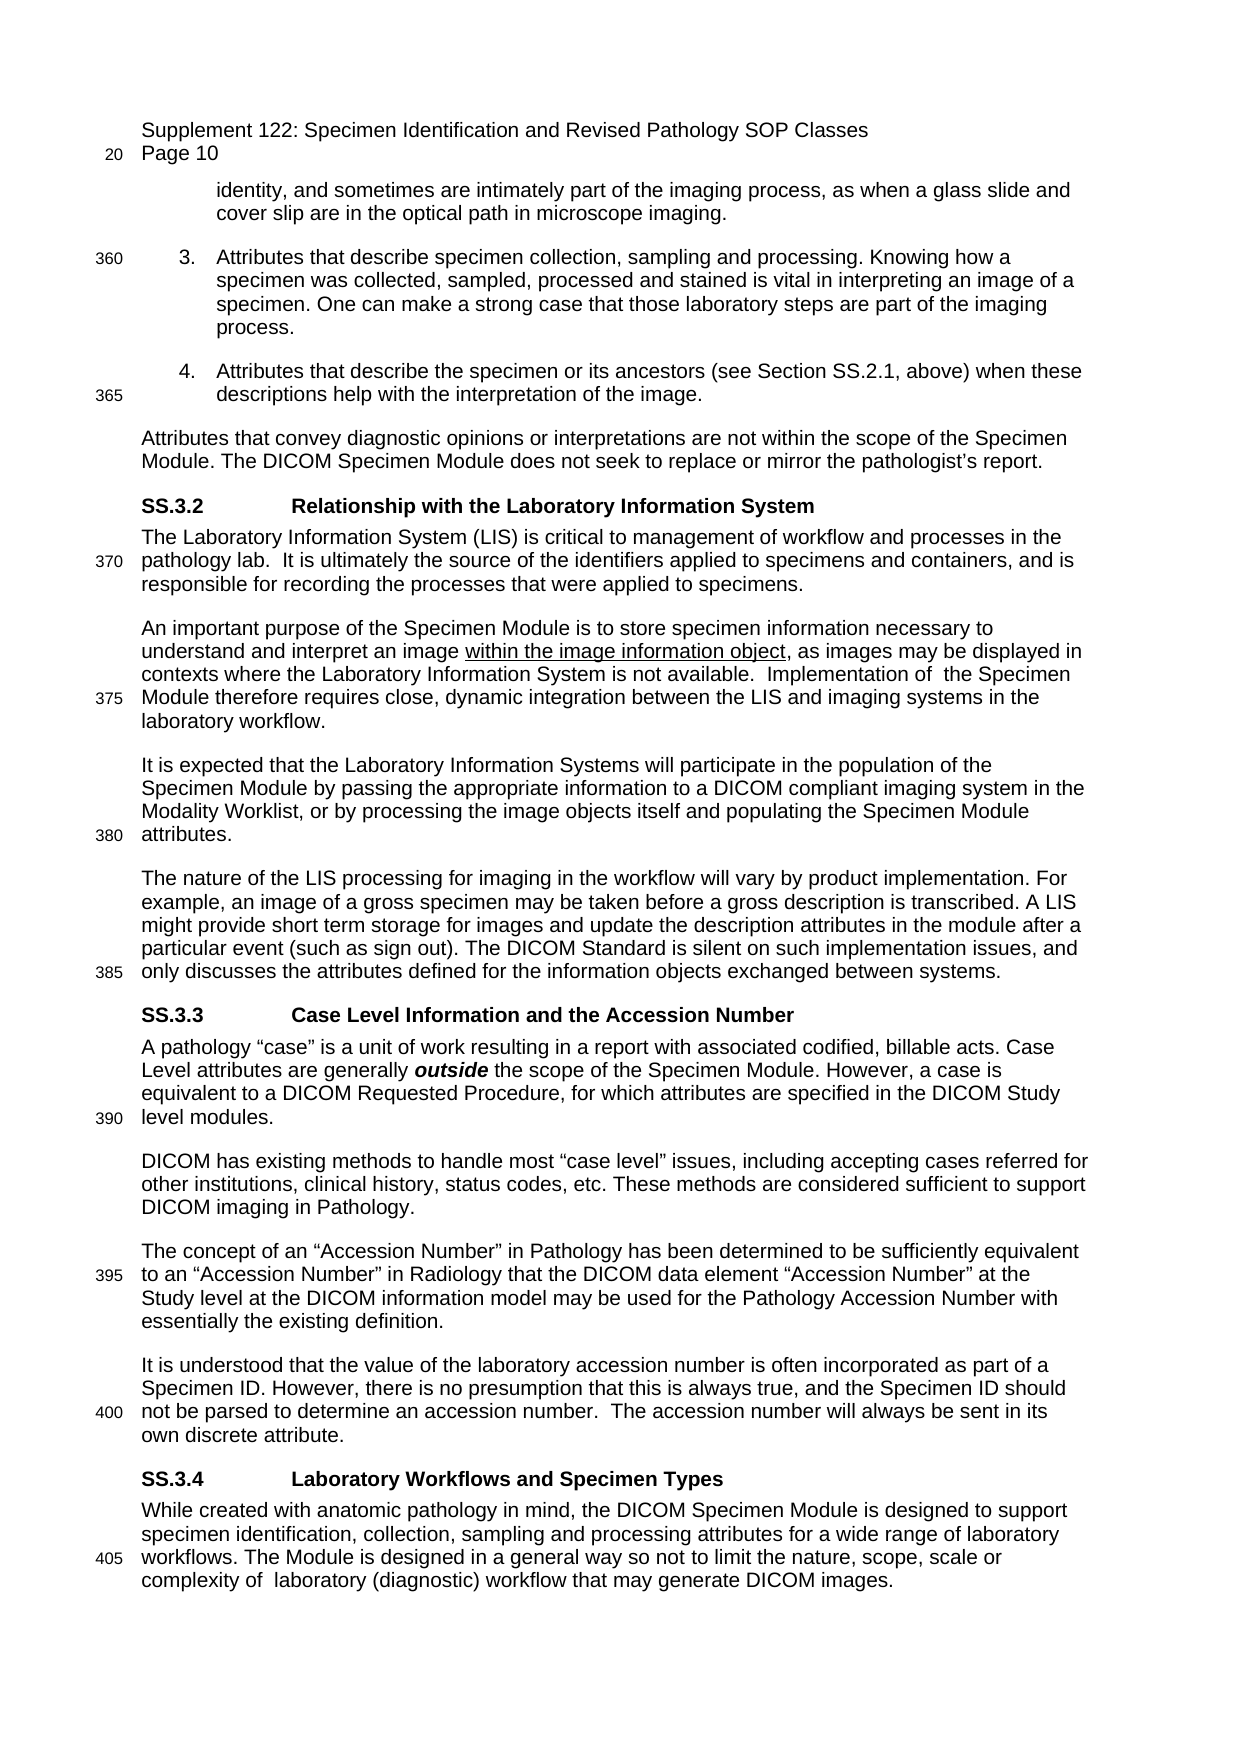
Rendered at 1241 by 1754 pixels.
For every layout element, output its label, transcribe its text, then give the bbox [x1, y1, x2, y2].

list identity, and sometimes are intimately part of the imaging process, as when a glass slide and cover slip are in the optical path in microscope imaging. [178, 178, 1090, 225]
text While created with anatomic pathology in mind, the DICOM Specimen Module is designed to support specimen identification, collection, sampling and processing attributes for a wide range of laboratory workflows. The Module is designed in a general way so not to limit the nature, scope, scale or complexity of laboratory (diagnostic) workflow that may generate DICOM images. [141, 1499, 1090, 1592]
subtitle SS.3.3 Case Level Information and the Accession Number [141, 1004, 1091, 1027]
list Attributes that describe specimen collection, sampling and processing. Knowing how a specimen was collected, sampled, processed and stained is vital in interpreting an image of a specimen. One can make a strong case that those laboratory steps are part of the imaging process. [178, 246, 1090, 339]
text DICOM has existing methods to handle most “case level” issues, including accepting cases referred for other institutions, clinical history, status codes, etc. These methods are considered sufficient to support DICOM imaging in Pathology. [141, 1149, 1090, 1219]
text A pathology “case” is a unit of work resulting in a report with associated codified, billable acts. Case Level attributes are generally outside the scope of the Specimen Module. However, a case is equivalent to a DICOM Requested Procedure, for which attributes are specified in the DICOM Study level modules. [141, 1036, 1090, 1128]
subtitle SS.3.2 Relationship with the Laboratory Information System [141, 494, 1091, 517]
text It is expected that the Laboratory Information Systems will participate in the population of the Specimen Module by passing the appropriate information to a DICOM compliant imaging system in the Modality Worklist, or by processing the image objects itself and populating the Specimen Module attributes. [141, 753, 1090, 846]
text The nature of the LIS processing for imaging in the workflow will vary by product implementation. For example, an image of a gross specimen may be taken before a gross description is transcribed. A LIS might provide short term storage for images and update the description attributes in the module after a particular event (such as sign out). The DICOM Standard is silent on such implementation issues, and only discusses the attributes defined for the information objects exchanged between systems. [141, 867, 1090, 983]
subtitle SS.3.4 Laboratory Workflows and Specimen Types [141, 1467, 1091, 1491]
list Attributes that describe the specimen or its ancestors (see Section SS.2.1, above) when these descriptions help with the interpretation of the image. [178, 359, 1090, 406]
text An important purpose of the Specimen Module is to store specimen information necessary to understand and interpret an image within the image information object, as images may be displayed in contexts where the Laboratory Information System is not available. Implementation of the Specimen Module therefore requires close, dynamic integration between the LIS and imaging systems in the laboratory workflow. [141, 616, 1090, 732]
text The Laboratory Information System (LIS) is critical to management of workflow and processes in the pathology lab. It is ultimately the source of the identifiers applied to specimens and containers, and is responsible for recording the processes that were applied to specimens. [141, 526, 1090, 595]
text Attributes that convey diagnostic opinions or interpretations are not within the scope of the Specimen Module. The DICOM Specimen Module does not seek to replace or mirror the pathologist’s report. [141, 427, 1090, 473]
text It is understood that the value of the laboratory accession number is often incorporated as part of a Specimen ID. However, there is no presumption that this is always true, and the Specimen ID should not be parsed to determine an accession number. The accession number will always be sent in its own discrete attribute. [141, 1353, 1090, 1446]
text The concept of an “Accession Number” in Pathology has been determined to be sufficiently equivalent to an “Accession Number” in Radiology that the DICOM data element “Accession Number” at the Study level at the DICOM information model may be used for the Pathology Accession Number with essentially the existing definition. [141, 1240, 1090, 1333]
